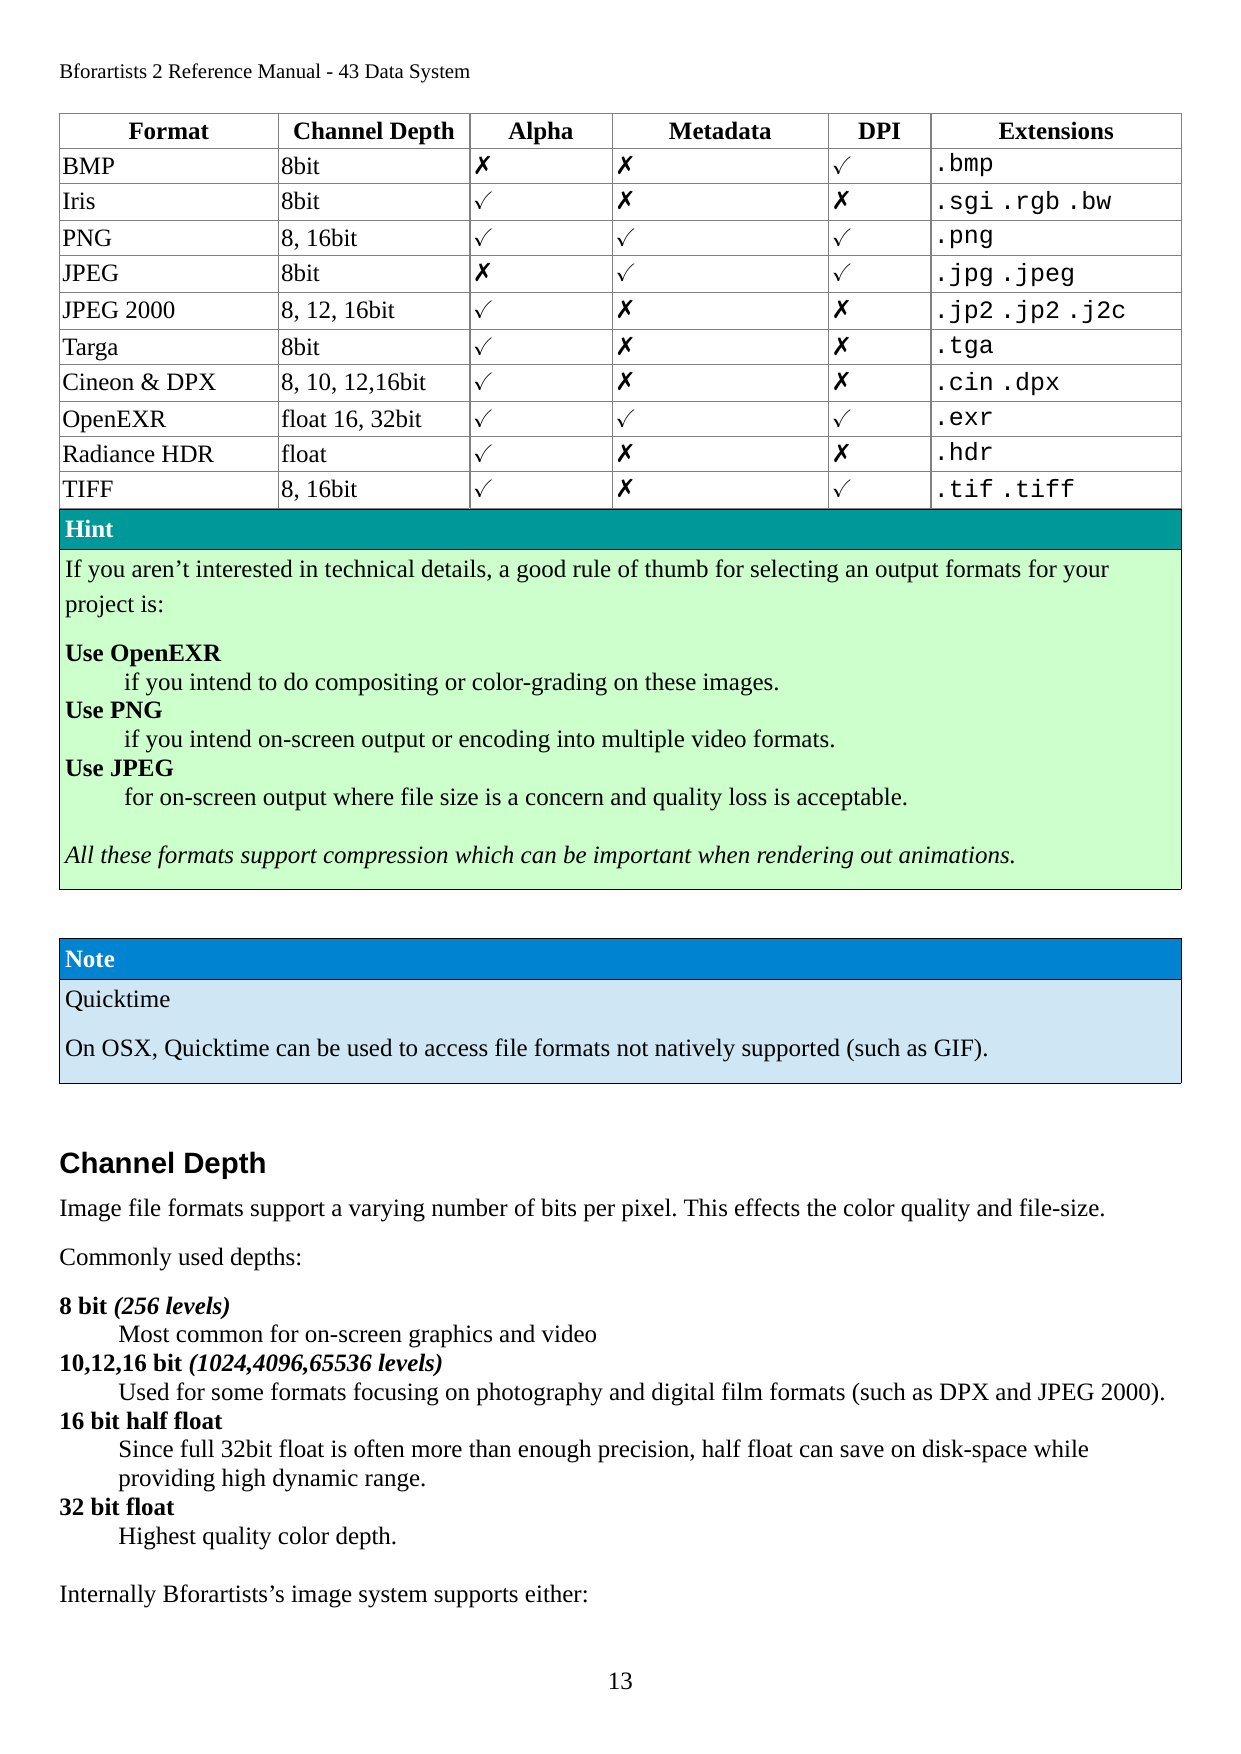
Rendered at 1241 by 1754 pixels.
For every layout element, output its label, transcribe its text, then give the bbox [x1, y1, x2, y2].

table_cell 8, 16bit [279, 472, 469, 508]
list Used for some formats focusing on photography and digital film formats (such as DPX and JPEG 2000). [118, 1377, 1181, 1406]
table_cell JPEG 2000 [60, 293, 278, 329]
table_cell ✓ [471, 437, 612, 471]
table_cell ✗ [829, 365, 930, 401]
table_cell ✓ [829, 149, 930, 183]
table_header Hint [60, 510, 1181, 549]
table_cell ✓ [829, 256, 930, 292]
table_cell 8bit [279, 256, 469, 292]
text Commonly used depths: [59, 1242, 1181, 1270]
table_cell 8, 16bit [279, 221, 469, 255]
table_cell .hdr [932, 437, 1181, 471]
table_cell .tif .tiff [932, 472, 1181, 508]
table_cell TIFF [60, 472, 278, 508]
table_cell .exr [932, 402, 1181, 436]
table_cell ✓ [471, 365, 612, 401]
table_cell ✓ [613, 256, 828, 292]
table_cell 8, 10, 12,16bit [279, 365, 469, 401]
table_cell ✓ [829, 472, 930, 508]
table_cell .cin .dpx [932, 365, 1181, 401]
table_cell ✗ [613, 293, 828, 329]
table_cell ✗ [471, 149, 612, 183]
list Highest quality color depth. [118, 1521, 1181, 1549]
table_cell ✓ [829, 221, 930, 255]
text Image file formats support a varying number of bits per pixel. This effects the color quality and file-size. [59, 1193, 1181, 1221]
table_header Channel Depth [279, 114, 469, 148]
table_cell Quicktime On OSX, Quicktime can be used to access file formats not natively supported (such as GIF). [60, 980, 1181, 1083]
table_cell ✓ [471, 221, 612, 255]
table_header Metadata [613, 114, 828, 148]
table_cell Radiance HDR [60, 437, 278, 471]
table_cell If you aren’t interested in technical details, a good rule of thumb for selecting an output formats for your project is: Use OpenEXR if you intend to do compositing or color-grading on these images. Use PNG if you intend on-screen output or encoding into multiple video formats. Use JPEG for on-screen output where file size is a concern and quality loss is acceptable. All these formats support compression which can be important when rendering out animations. [60, 550, 1181, 889]
table_cell ✗ [613, 365, 828, 401]
subtitle 8 bit (256 levels) [59, 1291, 1181, 1319]
table_cell ✓ [471, 472, 612, 508]
table_cell .jp2 .jp2 .j2c [932, 293, 1181, 329]
table_cell .png [932, 221, 1181, 255]
table_cell ✗ [613, 184, 828, 220]
table_cell ✓ [613, 402, 828, 436]
table_cell 8bit [279, 330, 469, 364]
table_cell .sgi .rgb .bw [932, 184, 1181, 220]
table_cell OpenEXR [60, 402, 278, 436]
table_cell Targa [60, 330, 278, 364]
table_cell .tga [932, 330, 1181, 364]
table_cell BMP [60, 149, 278, 183]
subtitle Channel Depth [59, 1146, 1181, 1180]
subtitle 10,12,16 bit (1024,4096,65536 levels) [59, 1348, 1181, 1377]
table_cell ✓ [471, 330, 612, 364]
table_cell .jpg .jpeg [932, 256, 1181, 292]
table_cell 8bit [279, 149, 469, 183]
table_cell PNG [60, 221, 278, 255]
subtitle 32 bit float [59, 1492, 1181, 1521]
table_cell Iris [60, 184, 278, 220]
table_cell ✗ [471, 256, 612, 292]
table_header Extensions [932, 114, 1181, 148]
table_header Format [60, 114, 278, 148]
table_cell ✓ [613, 221, 828, 255]
table_cell float [279, 437, 469, 471]
table_header Note [60, 939, 1181, 979]
table_cell ✗ [613, 472, 828, 508]
table_cell Cineon & DPX [60, 365, 278, 401]
subtitle 16 bit half float [59, 1406, 1181, 1434]
table_cell 8bit [279, 184, 469, 220]
table_header Alpha [471, 114, 612, 148]
table_header DPI [829, 114, 930, 148]
table_cell ✗ [613, 330, 828, 364]
table_cell JPEG [60, 256, 278, 292]
table_cell ✗ [613, 149, 828, 183]
list Since full 32bit float is often more than enough precision, half float can save on disk-space while providing high dynamic range. [118, 1434, 1181, 1492]
table_cell 8, 12, 16bit [279, 293, 469, 329]
table_cell ✗ [829, 293, 930, 329]
table_cell ✓ [471, 184, 612, 220]
table_cell ✗ [829, 330, 930, 364]
table_cell ✗ [829, 437, 930, 471]
table_cell ✓ [829, 402, 930, 436]
table_cell .bmp [932, 149, 1181, 183]
list Most common for on-screen graphics and video [118, 1319, 1181, 1348]
table_cell ✓ [471, 402, 612, 436]
table_cell ✗ [613, 437, 828, 471]
table_cell ✗ [829, 184, 930, 220]
table_cell float 16, 32bit [279, 402, 469, 436]
text Internally Bforartists’s image system supports either: [59, 1579, 1181, 1608]
table_cell ✓ [471, 293, 612, 329]
